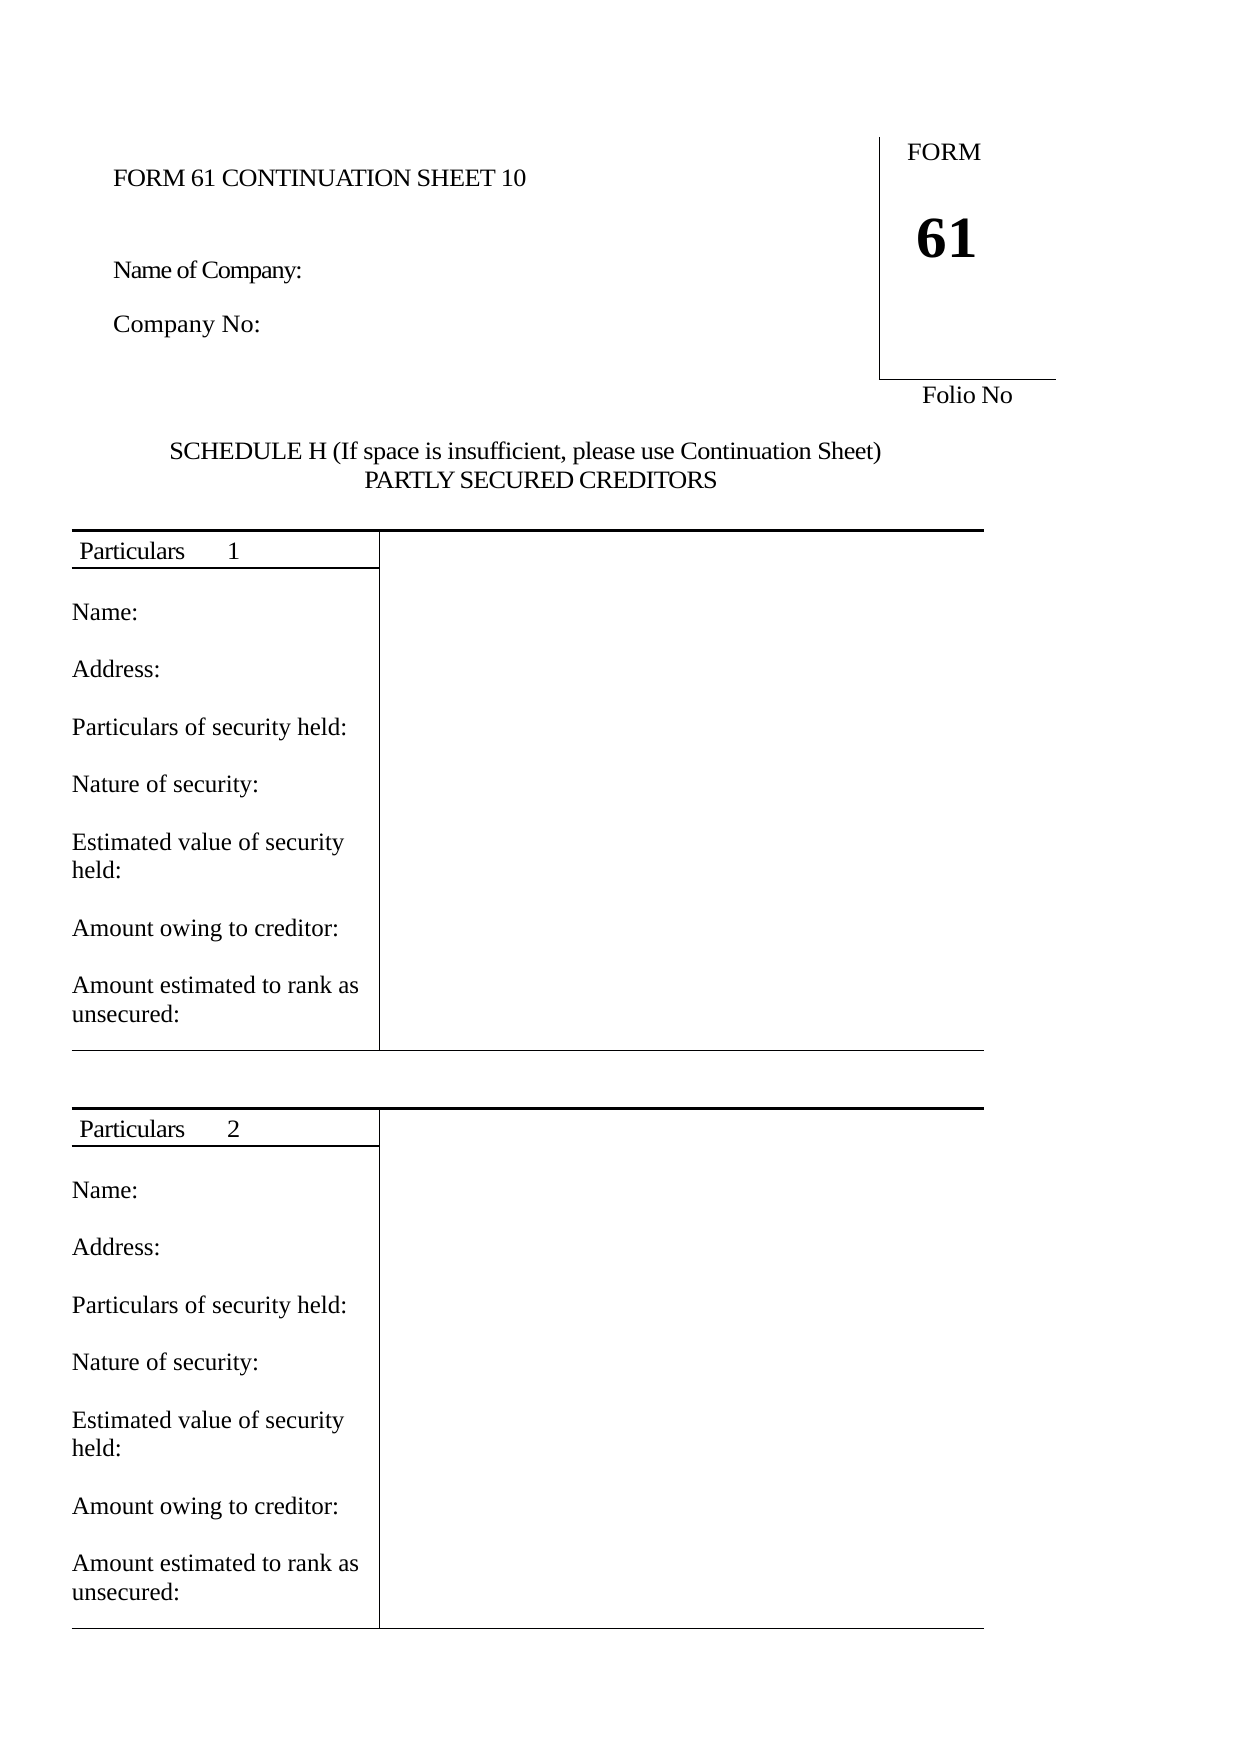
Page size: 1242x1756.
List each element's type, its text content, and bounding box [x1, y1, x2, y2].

table_header FORM 61 CONTINUATION SHEET 10 Name of Company: <o.name> Company No: <o.uen> [72, 137, 879, 379]
table_cell [380, 567, 984, 1050]
table_header [380, 1110, 984, 1145]
table_cell Name: Address: Particulars of security held: Nature of security: Estimated value of security held: Amount owing to creditor: Amount estimated to rank as unsecured: [72, 569, 379, 1050]
text PARTLY SECURED CREDITORS [364, 465, 1176, 493]
table_cell [380, 1145, 984, 1628]
table_cell Folio No [879, 380, 1056, 436]
text SCHEDULE H (If space is insufficient, please use Continuation Sheet) [169, 436, 1176, 465]
table_cell [72, 379, 879, 436]
table_header [380, 532, 984, 567]
table_header Particulars 2 [72, 1110, 379, 1145]
table_cell Name: Address: Particulars of security held: Nature of security: Estimated value of security held: Amount owing to creditor: Amount estimated to rank as unsecured: [72, 1147, 379, 1628]
table_header FORM 61 [880, 137, 1056, 379]
table_header Particulars 1 [72, 532, 379, 567]
